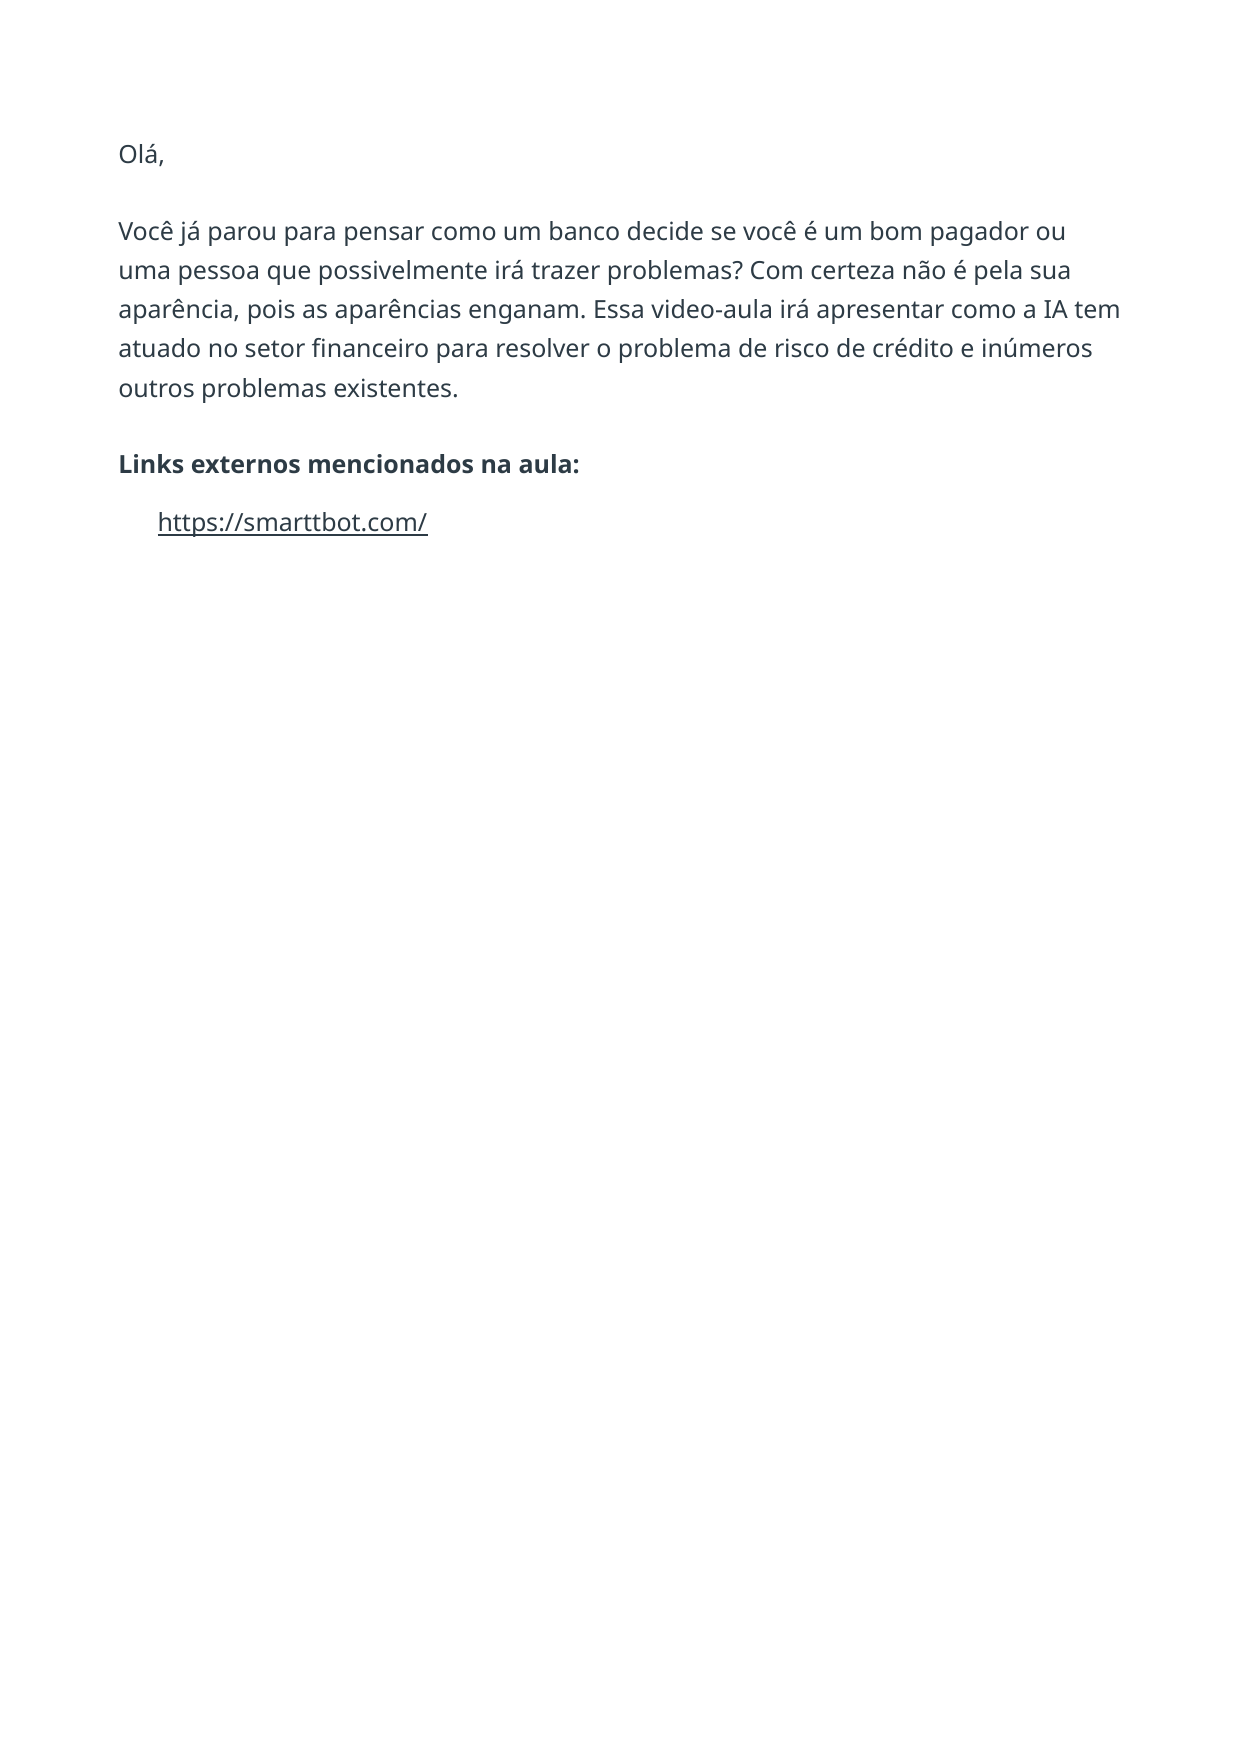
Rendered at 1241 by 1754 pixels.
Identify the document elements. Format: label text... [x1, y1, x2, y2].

text Links externos mencionados na aula: [118, 447, 1122, 481]
list https://smarttbot.com/ [118, 505, 1122, 539]
text Olá, [118, 137, 1122, 171]
text Você já parou para pensar como um banco decide se você é um bom pagador ou uma pessoa que possivelmente irá trazer problemas? Com certeza não é pela sua aparência, pois as aparências enganam. Essa video-aula irá apresentar como a IA tem atuado no setor financeiro para resolver o problema de risco de crédito e inúmeros outros problemas existentes. [118, 213, 1122, 404]
